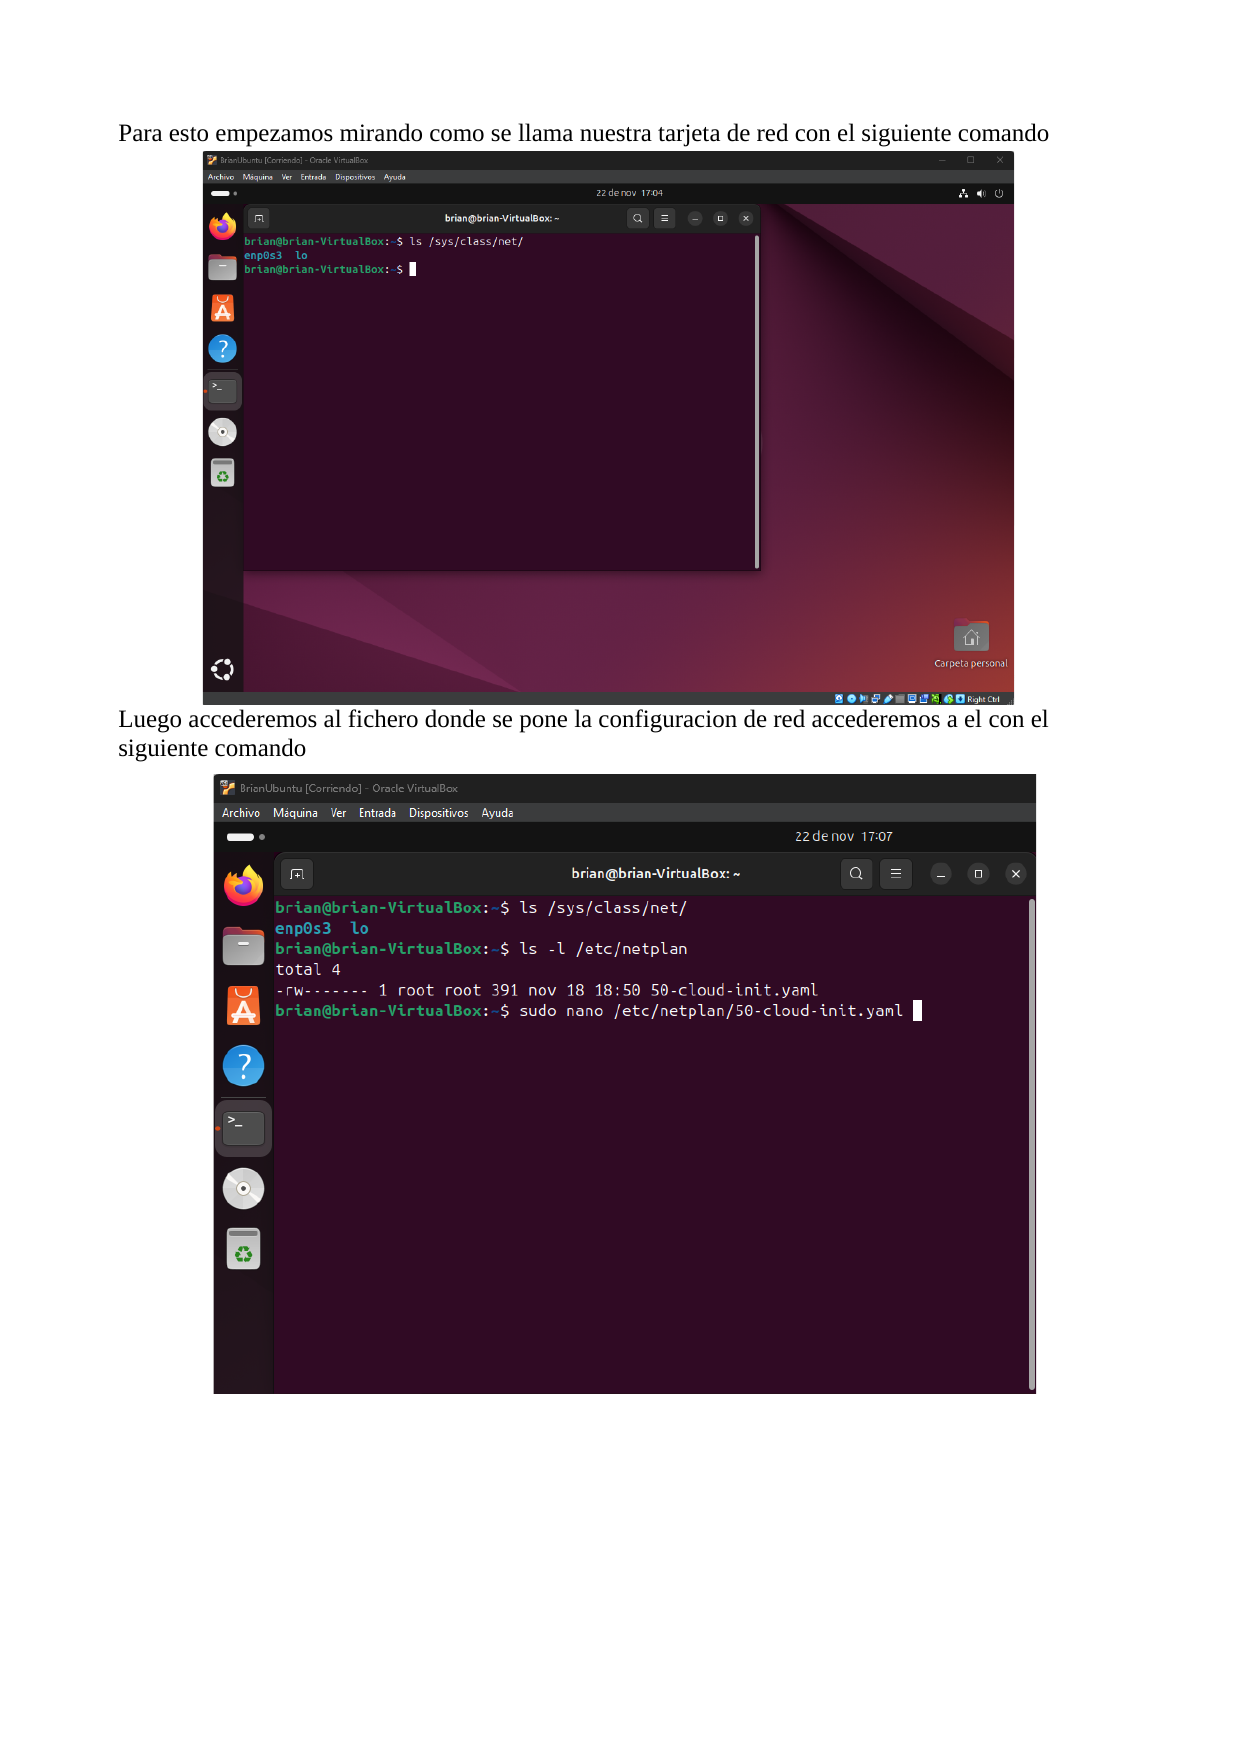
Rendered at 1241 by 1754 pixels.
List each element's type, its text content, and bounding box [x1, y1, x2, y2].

picture [202, 151, 1015, 705]
text Para esto empezamos mirando como se llama nuestra tarjeta de red con el siguiente comando Luego accederemos al fichero donde se pone la configuracion de red accederemos a el con el siguiente comando [118, 118, 1122, 1423]
picture [213, 774, 1037, 1394]
